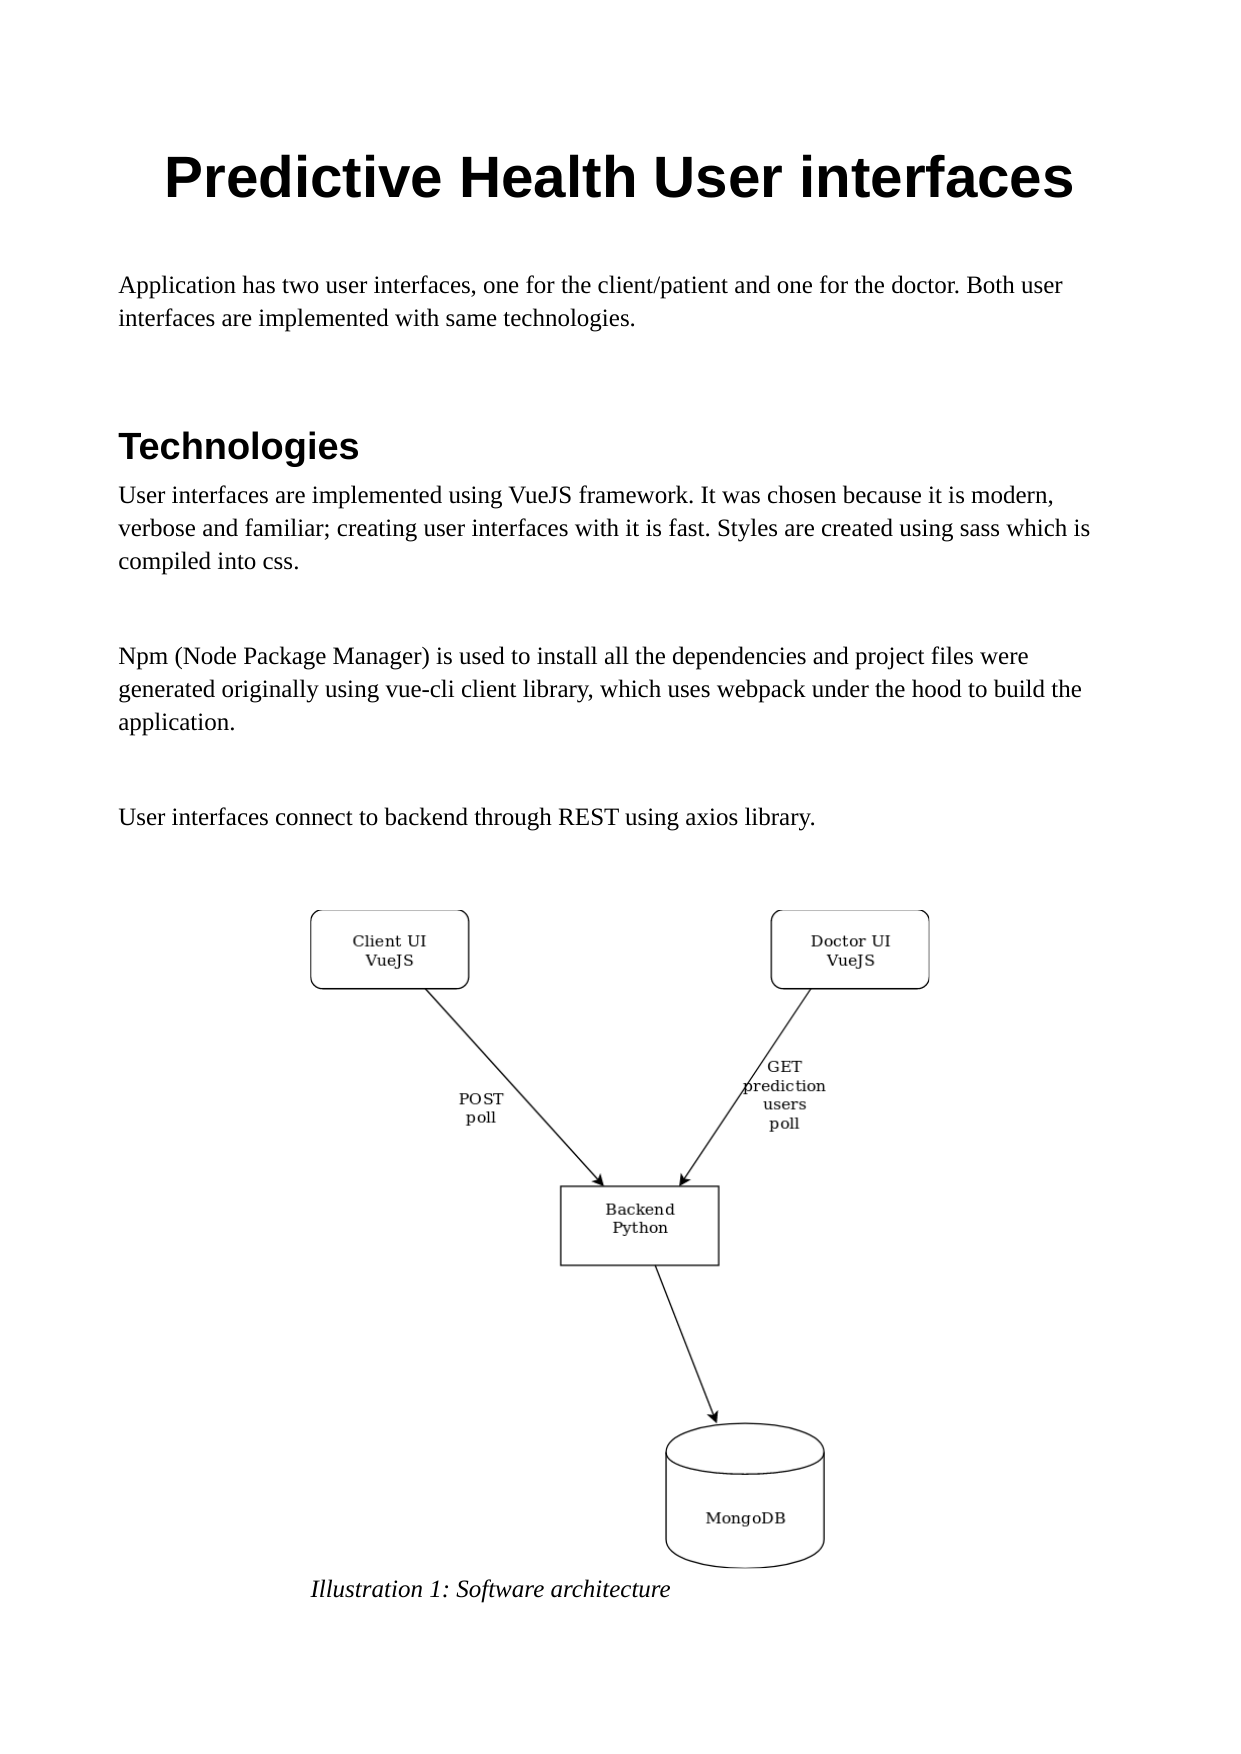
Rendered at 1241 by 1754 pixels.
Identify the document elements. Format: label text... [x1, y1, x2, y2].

picture [310, 910, 930, 1569]
text Application has two user interfaces, one for the client/patient and one for the doctor. Both user interfaces are implemented with same technologies. [118, 270, 1122, 332]
subtitle Technologies [118, 423, 1122, 467]
text Npm (Node Package Manager) is used to install all the dependencies and project files were generated originally using vue-cli client library, which uses webpack under the hood to build the application. [118, 641, 1122, 736]
text User interfaces are implemented using VueJS framework. It was chosen because it is modern, verbose and familiar; creating user interfaces with it is fast. Styles are created using sass which is compiled into css. [118, 480, 1122, 574]
title Predictive Health User interfaces [118, 143, 1122, 210]
text Illustration 1: Software architecture [310, 1569, 930, 1603]
text User interfaces connect to backend through REST using axios library. [118, 802, 1122, 831]
